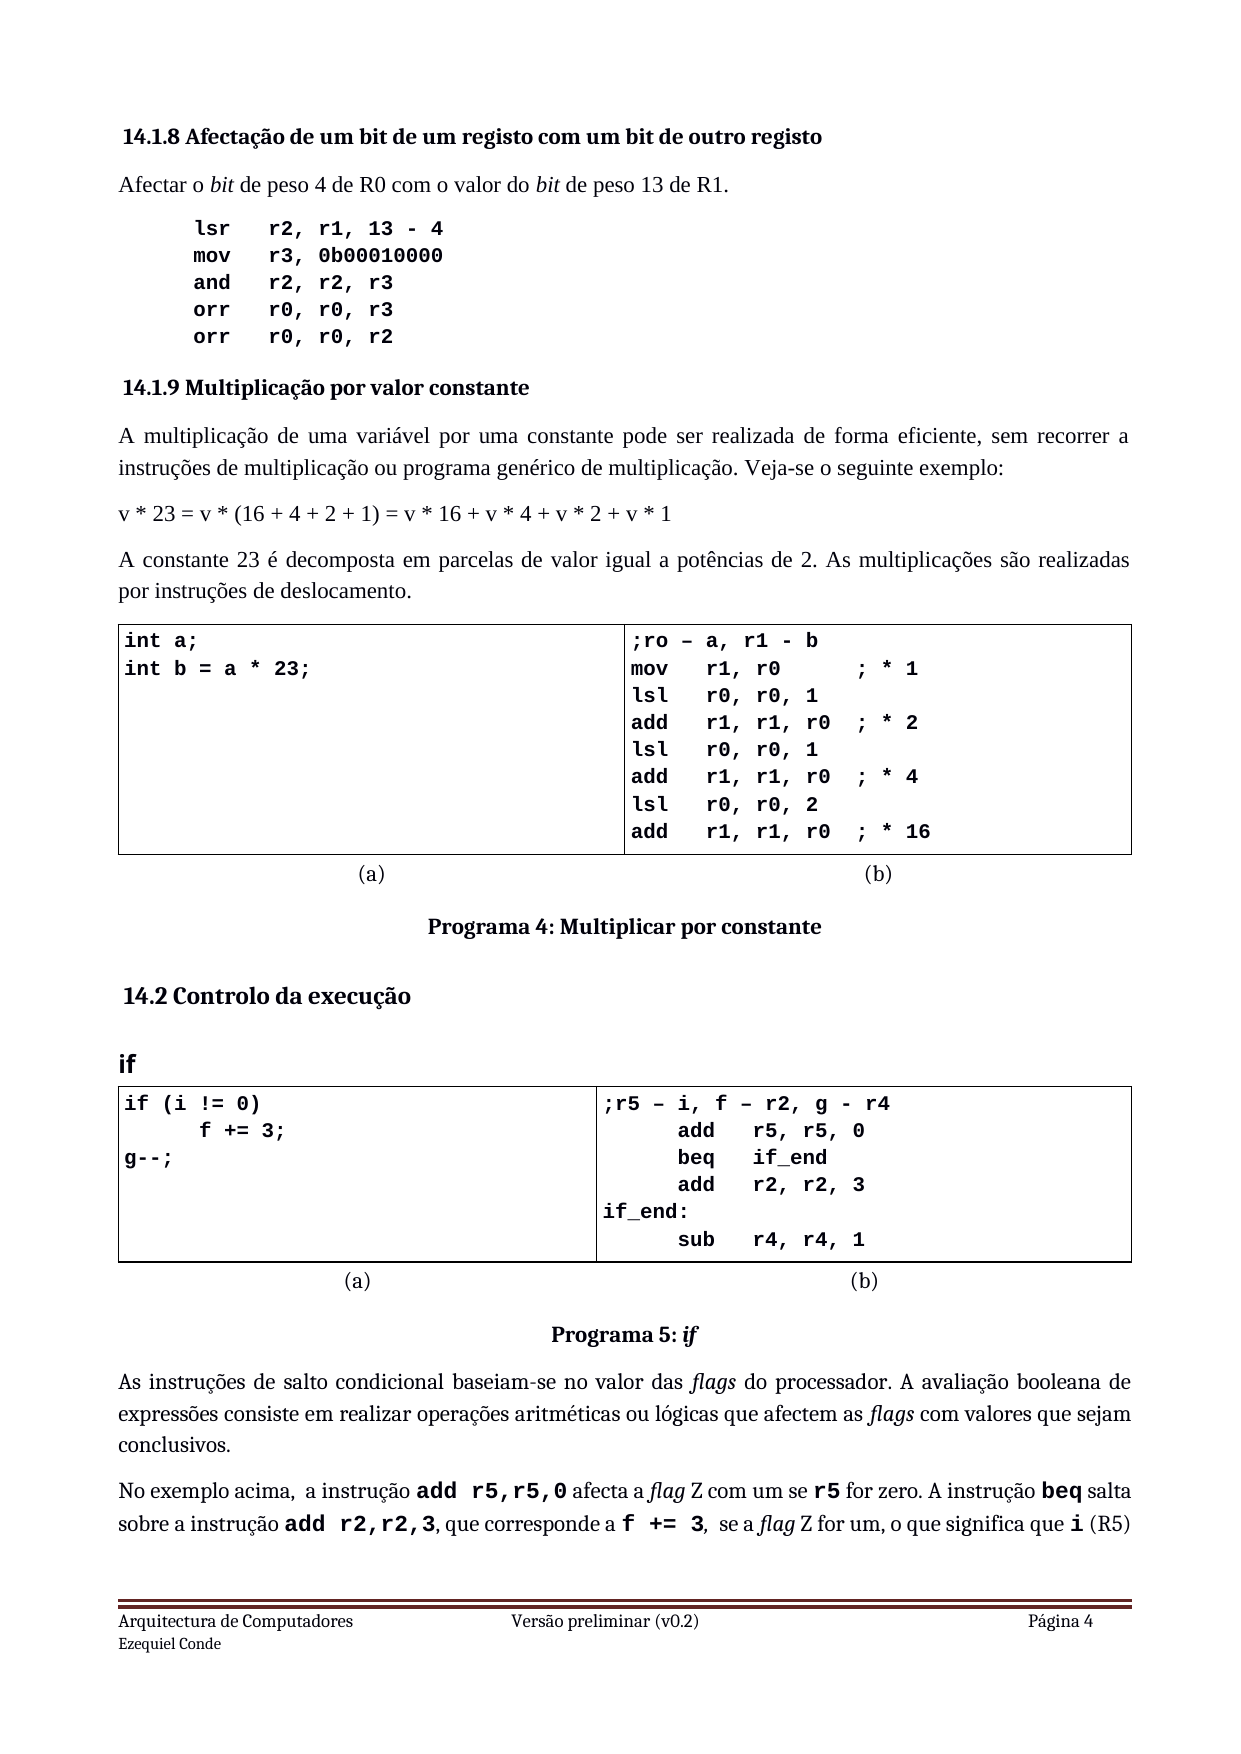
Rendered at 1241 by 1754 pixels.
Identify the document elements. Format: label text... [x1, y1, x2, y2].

text lsr r2, r1, 13 - 4 [118, 218, 1132, 241]
text mov r3, 0b00010000 [118, 245, 1132, 268]
table_cell (b) [597, 1263, 1132, 1304]
text No exemplo acima, a instrução add r5,r5,0 afecta a flag Z com um se r5 for zero. A instrução beq salta sobre a instrução add r2,r2,3, que corresponde a f += 3, se a flag Z for um, o que significa que i (R5) [118, 1478, 1132, 1538]
text orr r0, r0, r2 [118, 326, 1132, 350]
text A constante 23 é decomposta em parcelas de valor igual a potências de 2. As multiplicações são realizadas por instruções de deslocamento. [118, 546, 1132, 604]
text orr r0, r0, r3 [118, 299, 1132, 323]
text Afectar o bit de peso 4 de R0 com o valor do bit de peso 13 de R1. [118, 172, 1132, 198]
table_header ;r5 – i, f – r2, g - r4 add r5, r5, 0 beq if_end add r2, r2, 3 if_end: sub r4, r4, 1 [597, 1087, 1131, 1261]
text Programa 5: if [118, 1322, 1132, 1348]
table_header if (i != 0) f += 3; g--; [119, 1087, 596, 1261]
table_header ;ro – a, r1 - b mov r1, r0 ; * 1 lsl r0, r0, 1 add r1, r1, r0 ; * 2 lsl r0, r0, 1 add r1, r1, r0 ; * 4 lsl r0, r0, 2 add r1, r1, r0 ; * 16 [625, 625, 1131, 854]
text A multiplicação de uma variável por uma constante pode ser realizada de forma eficiente, sem recorrer a instruções de multiplicação ou programa genérico de multiplicação. Veja-se o seguinte exemplo: [118, 422, 1132, 480]
text and r2, r2, r3 [118, 272, 1132, 296]
table_cell (a) [118, 1263, 597, 1304]
table_cell (a) [118, 855, 625, 896]
subtitle Controlo da execução [118, 982, 1132, 1011]
text As instruções de salto condicional baseiam-se no valor das flags do processador. A avaliação booleana de expressões consiste em realizar operações aritméticas ou lógicas que afectem as flags com valores que sejam conclusivos. [118, 1369, 1132, 1458]
text Programa 4: Multiplicar por constante [118, 914, 1132, 941]
text v * 23 = v * (16 + 4 + 2 + 1) = v * 16 + v * 4 + v * 2 + v * 1 [118, 500, 1132, 526]
table_header int a; int b = a * 23; [119, 625, 624, 854]
subtitle Multiplicação por valor constante [118, 374, 1132, 401]
table_cell (b) [625, 855, 1132, 896]
text if [118, 1047, 1132, 1081]
subtitle Afectação de um bit de um registo com um bit de outro registo [118, 124, 1132, 150]
